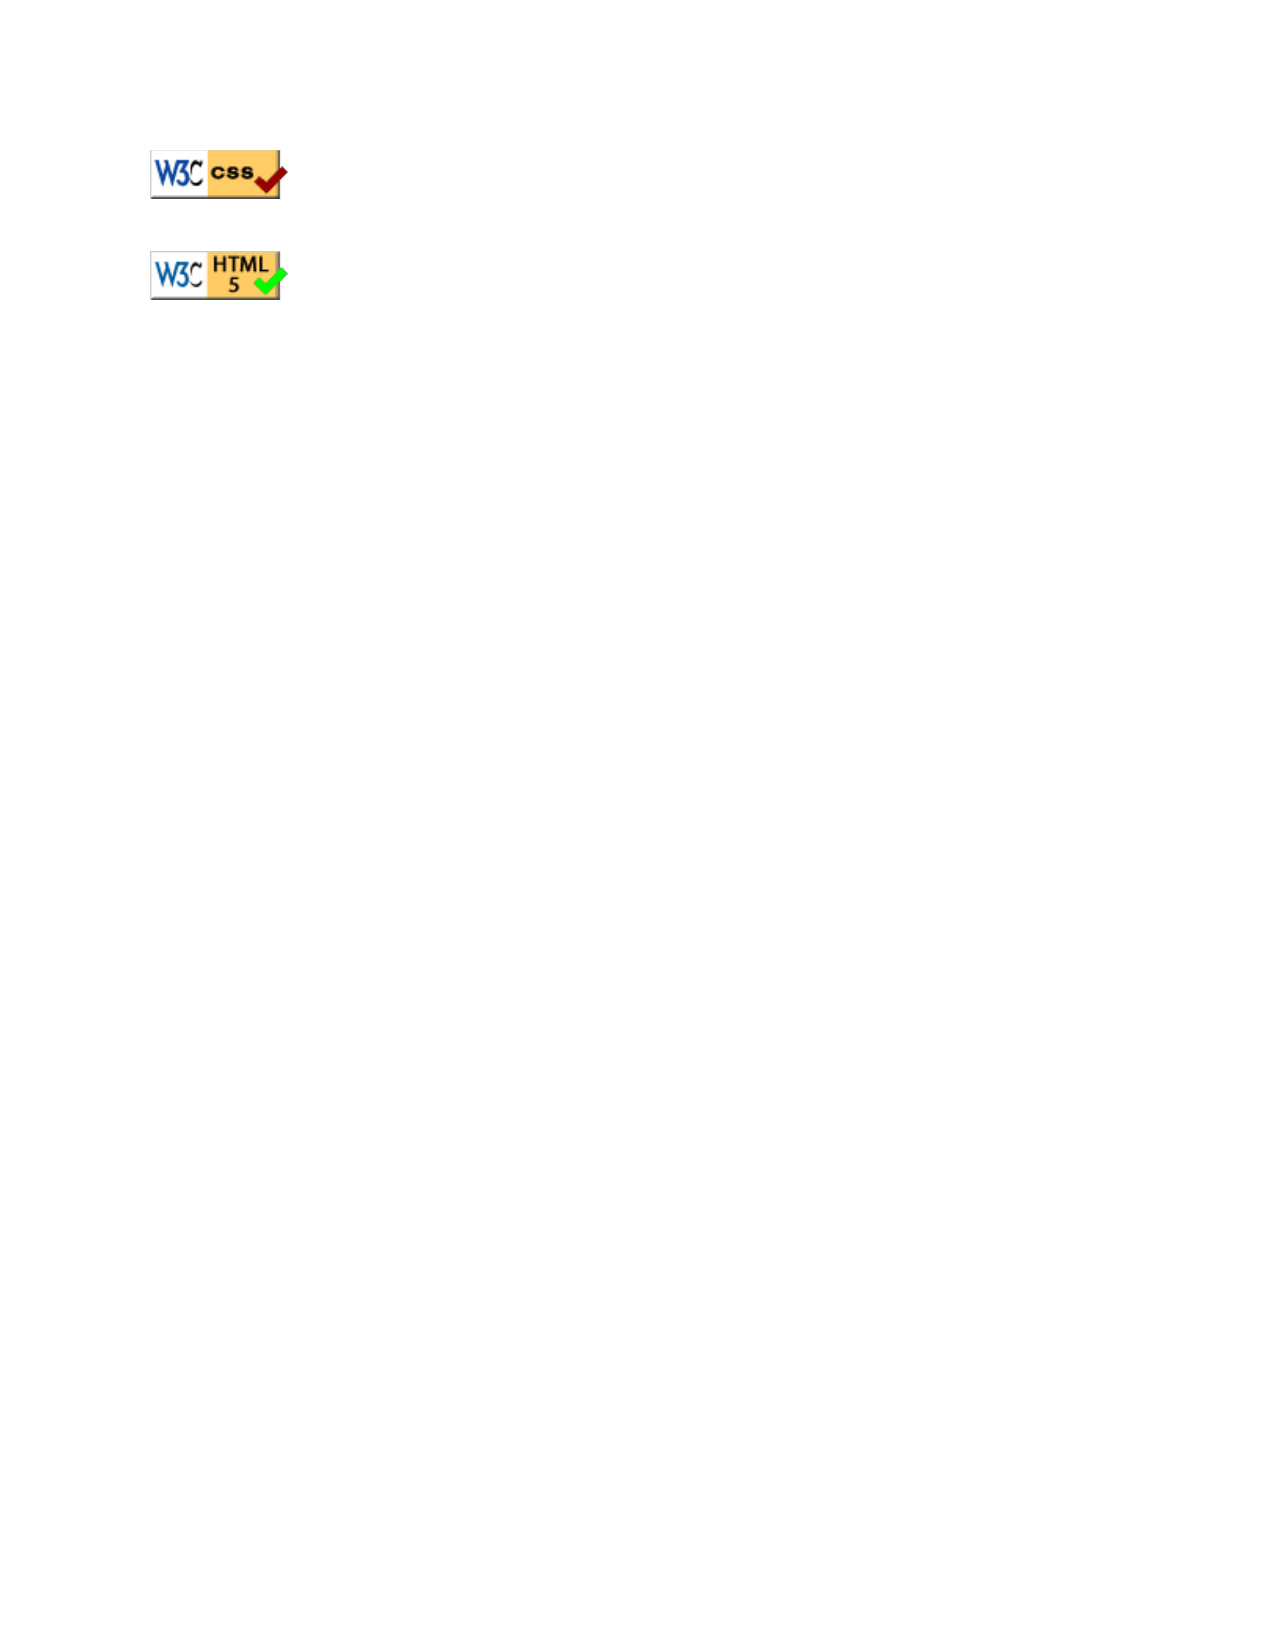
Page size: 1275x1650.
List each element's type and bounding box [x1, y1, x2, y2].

picture [150, 150, 288, 199]
picture [150, 251, 288, 300]
